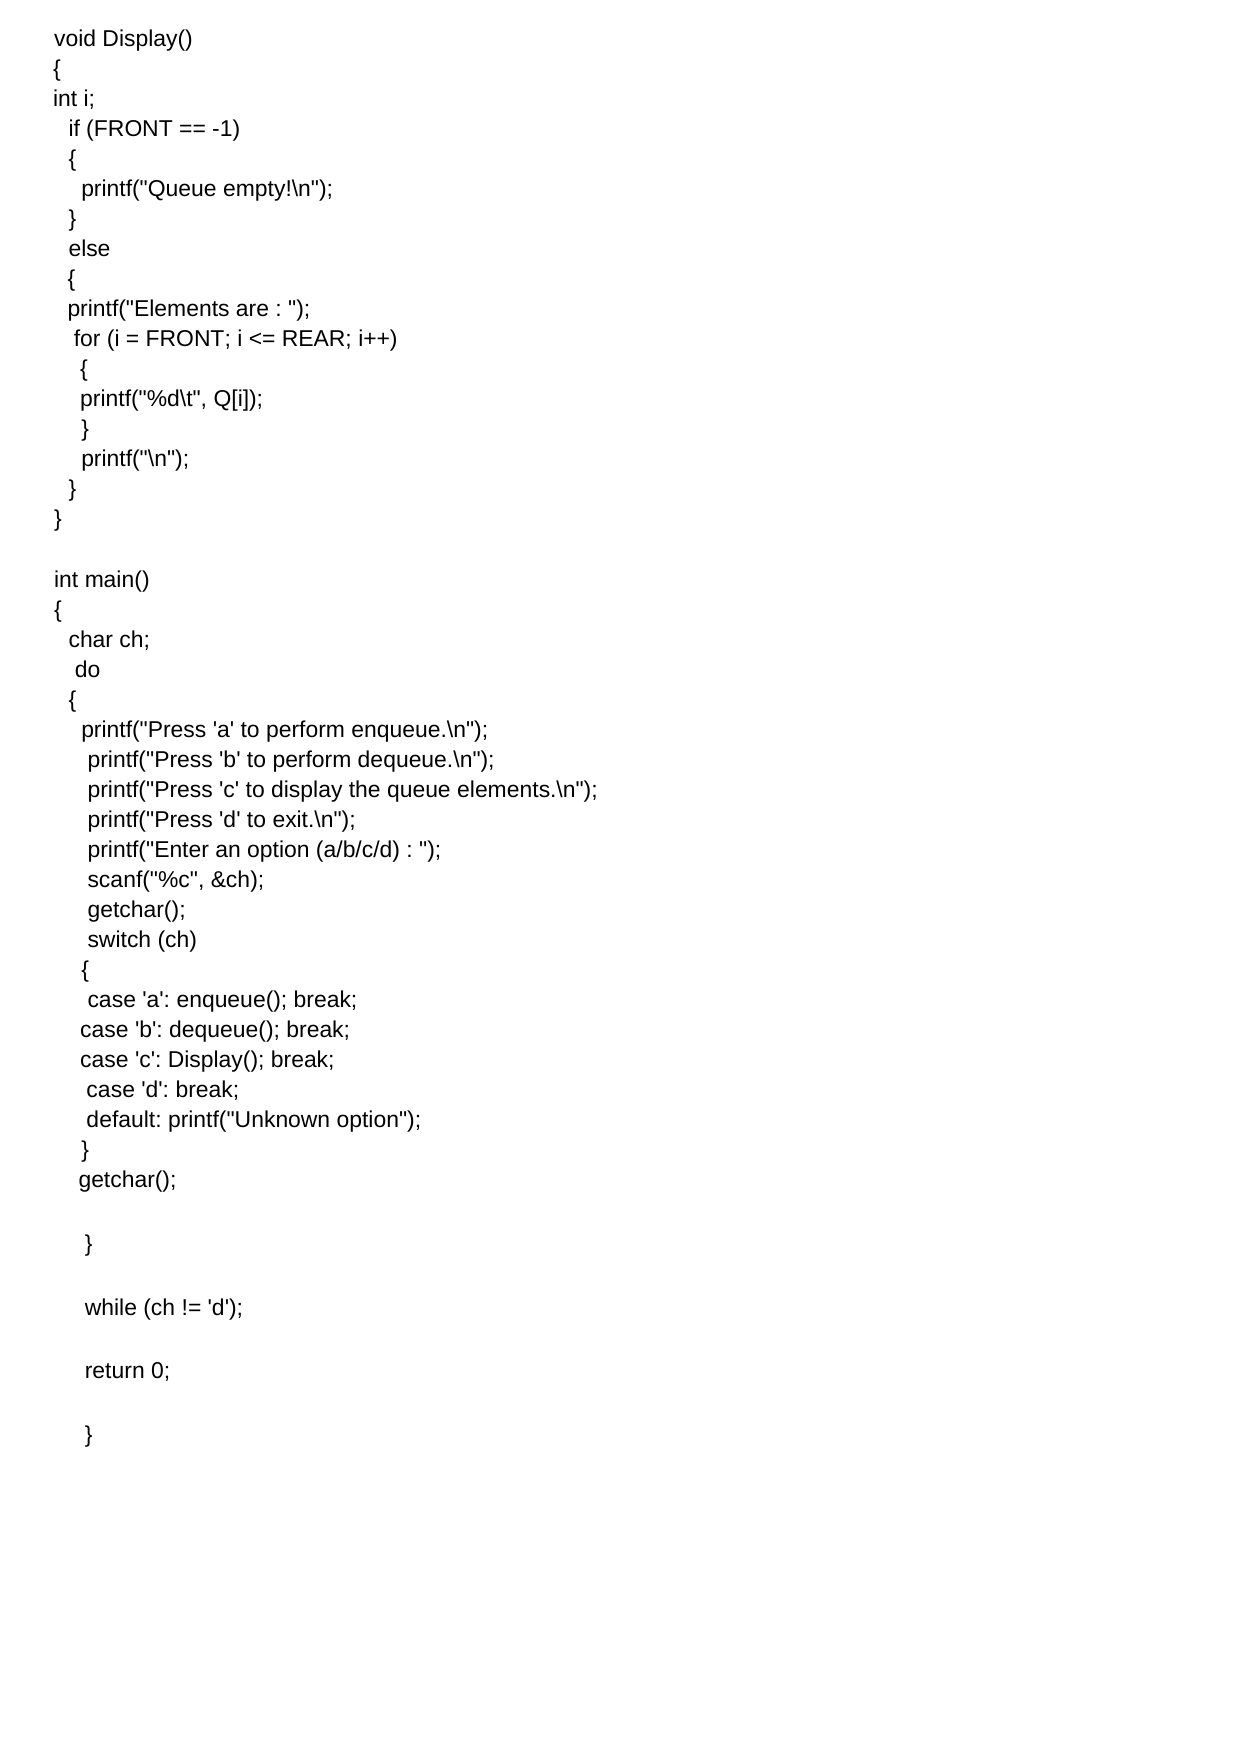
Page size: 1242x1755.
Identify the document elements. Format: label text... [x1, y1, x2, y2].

text if (FRONT == -1) [68, 115, 841, 142]
text printf("Press 'd' to exit.\n"); [81, 806, 815, 832]
text } [53, 1421, 464, 1448]
text void Display() [54, 25, 841, 52]
text case 'c': Display(); break; [80, 1046, 478, 1072]
text printf("Elements are : "); [67, 295, 626, 322]
text { [54, 596, 841, 622]
text default: printf("Unknown option"); [80, 1106, 478, 1132]
text char ch; [68, 626, 399, 652]
text } [81, 1136, 841, 1162]
text } [54, 505, 841, 532]
text getchar(); [53, 1166, 464, 1192]
text printf("Press 'a' to perform enqueue.\n"); [81, 716, 815, 742]
text printf("Queue empty!\n"); [81, 175, 841, 202]
text do [68, 656, 399, 682]
text { [68, 686, 841, 712]
text printf("\n"); [81, 445, 420, 472]
text printf("Press 'b' to perform dequeue.\n"); [81, 746, 815, 772]
text int i; [53, 85, 334, 112]
text case 'a': enqueue(); break; [81, 986, 428, 1012]
text { [53, 55, 334, 82]
text else [68, 235, 841, 262]
text { [67, 265, 626, 292]
text { [81, 956, 428, 982]
text } [68, 205, 841, 232]
text } [81, 415, 420, 442]
text } [53, 1229, 464, 1256]
text switch (ch) [81, 926, 815, 952]
text printf("Enter an option (a/b/c/d) : "); [81, 836, 815, 862]
text int main() [54, 566, 841, 592]
text getchar(); [81, 896, 815, 922]
text while (ch != 'd'); [53, 1293, 464, 1320]
text case 'd': break; [80, 1076, 478, 1102]
text for (i = FRONT; i <= REAR; i++) [67, 325, 626, 352]
text printf("%d\t", Q[i]); [80, 385, 500, 412]
text { [68, 145, 841, 172]
text } [68, 475, 841, 502]
text scanf("%c", &ch); [81, 866, 815, 892]
text printf("Press 'c' to display the queue elements.\n"); [81, 776, 815, 802]
text case 'b': dequeue(); break; [80, 1016, 492, 1042]
text return 0; [53, 1357, 464, 1384]
text { [80, 355, 500, 382]
